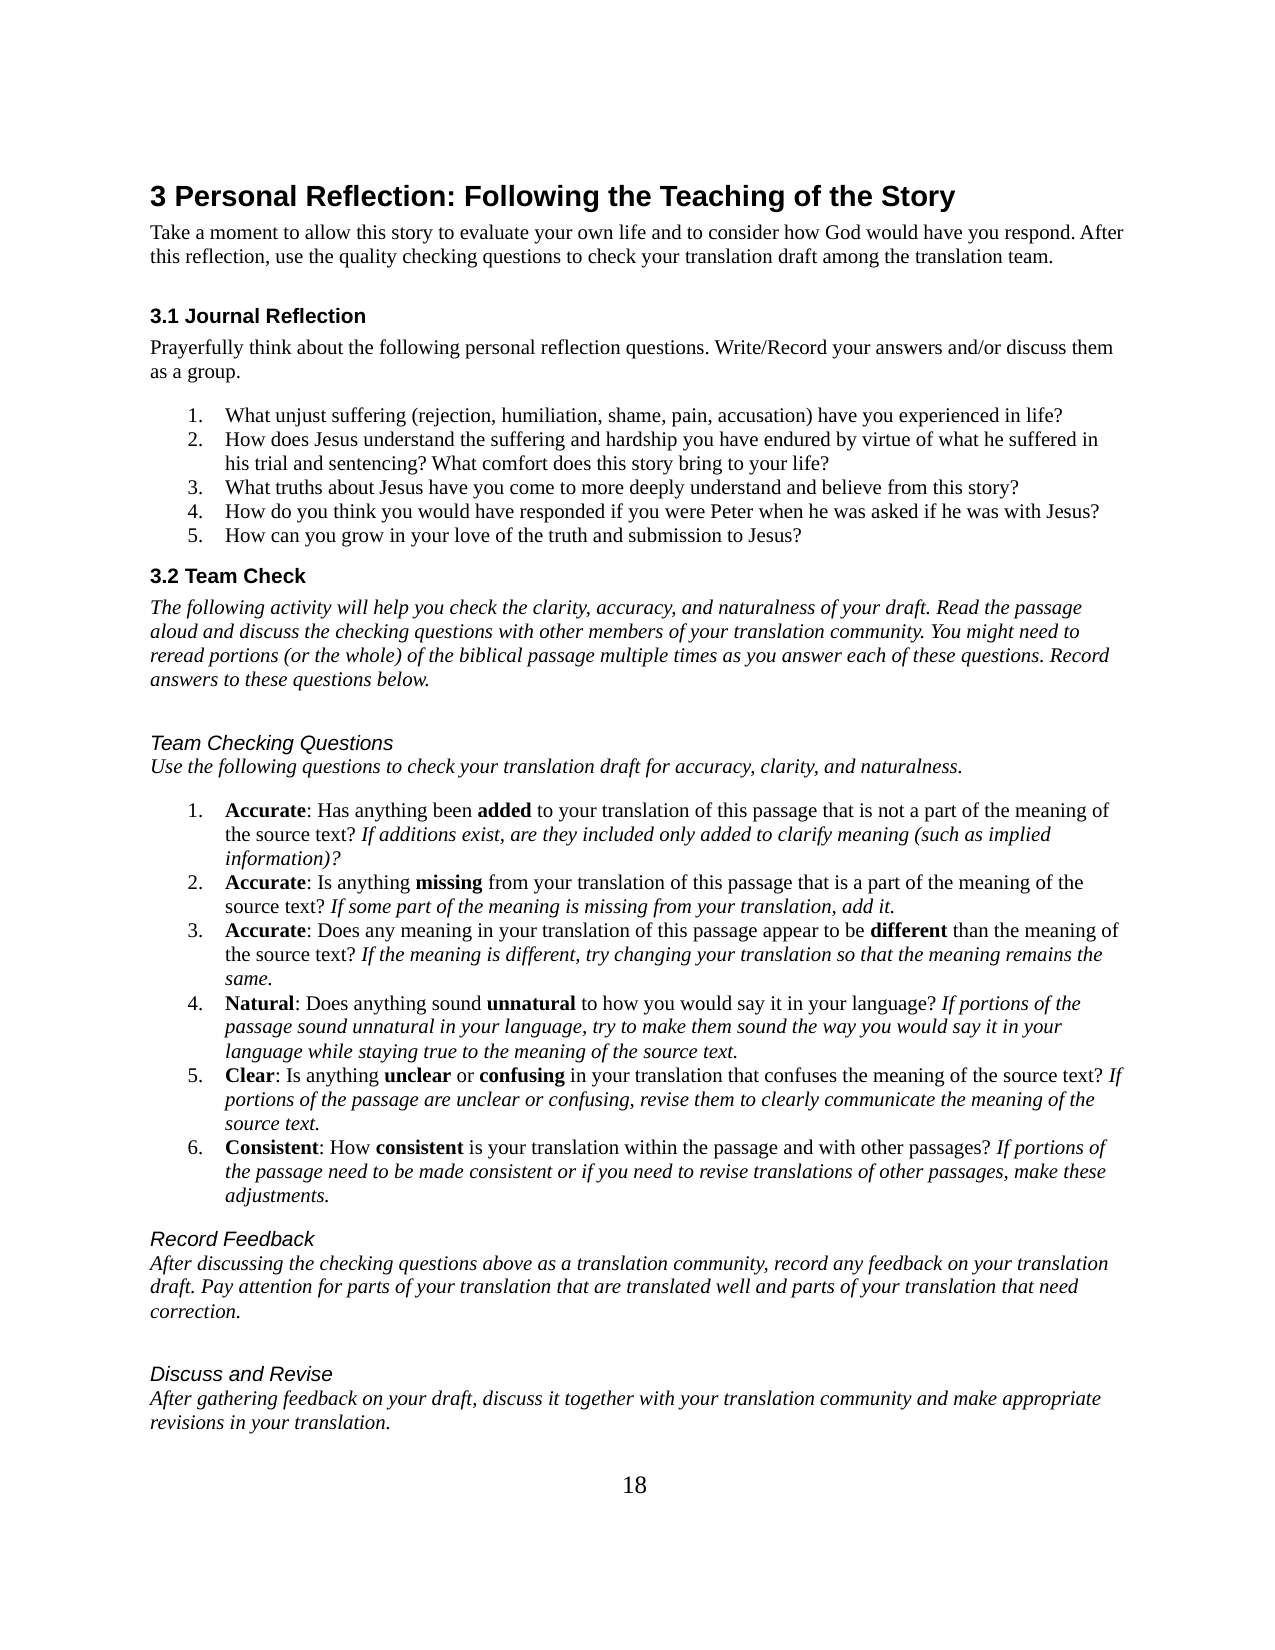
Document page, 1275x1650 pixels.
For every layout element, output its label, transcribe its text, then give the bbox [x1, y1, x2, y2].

list Clear: Is anything unclear or confusing in your translation that confuses the meaning of the source text? If portions of the passage are unclear or confusing, revise them to clearly communicate the meaning of the source text. [187, 1063, 1125, 1135]
list What unjust suffering (rejection, humiliation, shame, pain, accusation) have you experienced in life? [187, 403, 1125, 427]
list Accurate: Is anything missing from your translation of this passage that is a part of the meaning of the source text? If some part of the meaning is missing from your translation, add it. [187, 870, 1125, 918]
text Prayerfully think about the following personal reflection questions. Write/Record your answers and/or discuss them as a group. [150, 335, 1125, 383]
list Accurate: Does any meaning in your translation of this passage appear to be different than the meaning of the source text? If the meaning is different, try changing your translation so that the meaning remains the same. [187, 918, 1125, 990]
text Use the following questions to check your translation draft for accuracy, clarity, and naturalness. [150, 754, 1125, 778]
list Accurate: Has anything been added to your translation of this passage that is not a part of the meaning of the source text? If additions exist, are they included only added to clarify meaning (such as implied information)? [187, 798, 1125, 870]
text After gathering feedback on your draft, discuss it together with your translation community and make appropriate revisions in your translation. [150, 1386, 1125, 1434]
subtitle 3 Personal Reflection: Following the Teaching of the Story [150, 179, 1125, 212]
list How does Jesus understand the suffering and hardship you have endured by virtue of what he suffered in his trial and sentencing? What comfort does this story bring to your life? [187, 427, 1125, 475]
text The following activity will help you check the clarity, accuracy, and naturalness of your draft. Read the passage aloud and discuss the checking questions with other members of your translation community. You might need to reread portions (or the whole) of the biblical passage multiple times as you answer each of these questions. Record answers to these questions below. [150, 595, 1125, 691]
subtitle Record Feedback [150, 1226, 1125, 1250]
subtitle 3.2 Team Check [150, 564, 1125, 588]
list How can you grow in your love of the truth and submission to Jesus? [187, 523, 1125, 547]
list What truths about Jesus have you come to more deeply understand and believe from this story? [187, 475, 1125, 499]
list Natural: Does anything sound unnatural to how you would say it in your language? If portions of the passage sound unnatural in your language, try to make them sound the way you would say it in your language while staying true to the meaning of the source text. [187, 990, 1125, 1063]
text After discussing the checking questions above as a translation community, record any feedback on your translation draft. Pay attention for parts of your translation that are translated well and parts of your translation that need correction. [150, 1250, 1125, 1323]
list How do you think you would have responded if you were Peter when he was asked if he was with Jesus? [187, 499, 1125, 523]
list Consistent: How consistent is your translation within the passage and with other passages? If portions of the passage need to be made consistent or if you need to revise translations of other passages, make these adjustments. [187, 1135, 1125, 1207]
subtitle Discuss and Revise [150, 1362, 1125, 1386]
text Take a moment to allow this story to evaluate your own life and to consider how God would have you respond. After this reflection, use the quality checking questions to check your translation draft among the translation team. [150, 220, 1125, 268]
subtitle 3.1 Journal Reflection [150, 304, 1125, 328]
subtitle Team Checking Questions [150, 730, 1125, 754]
